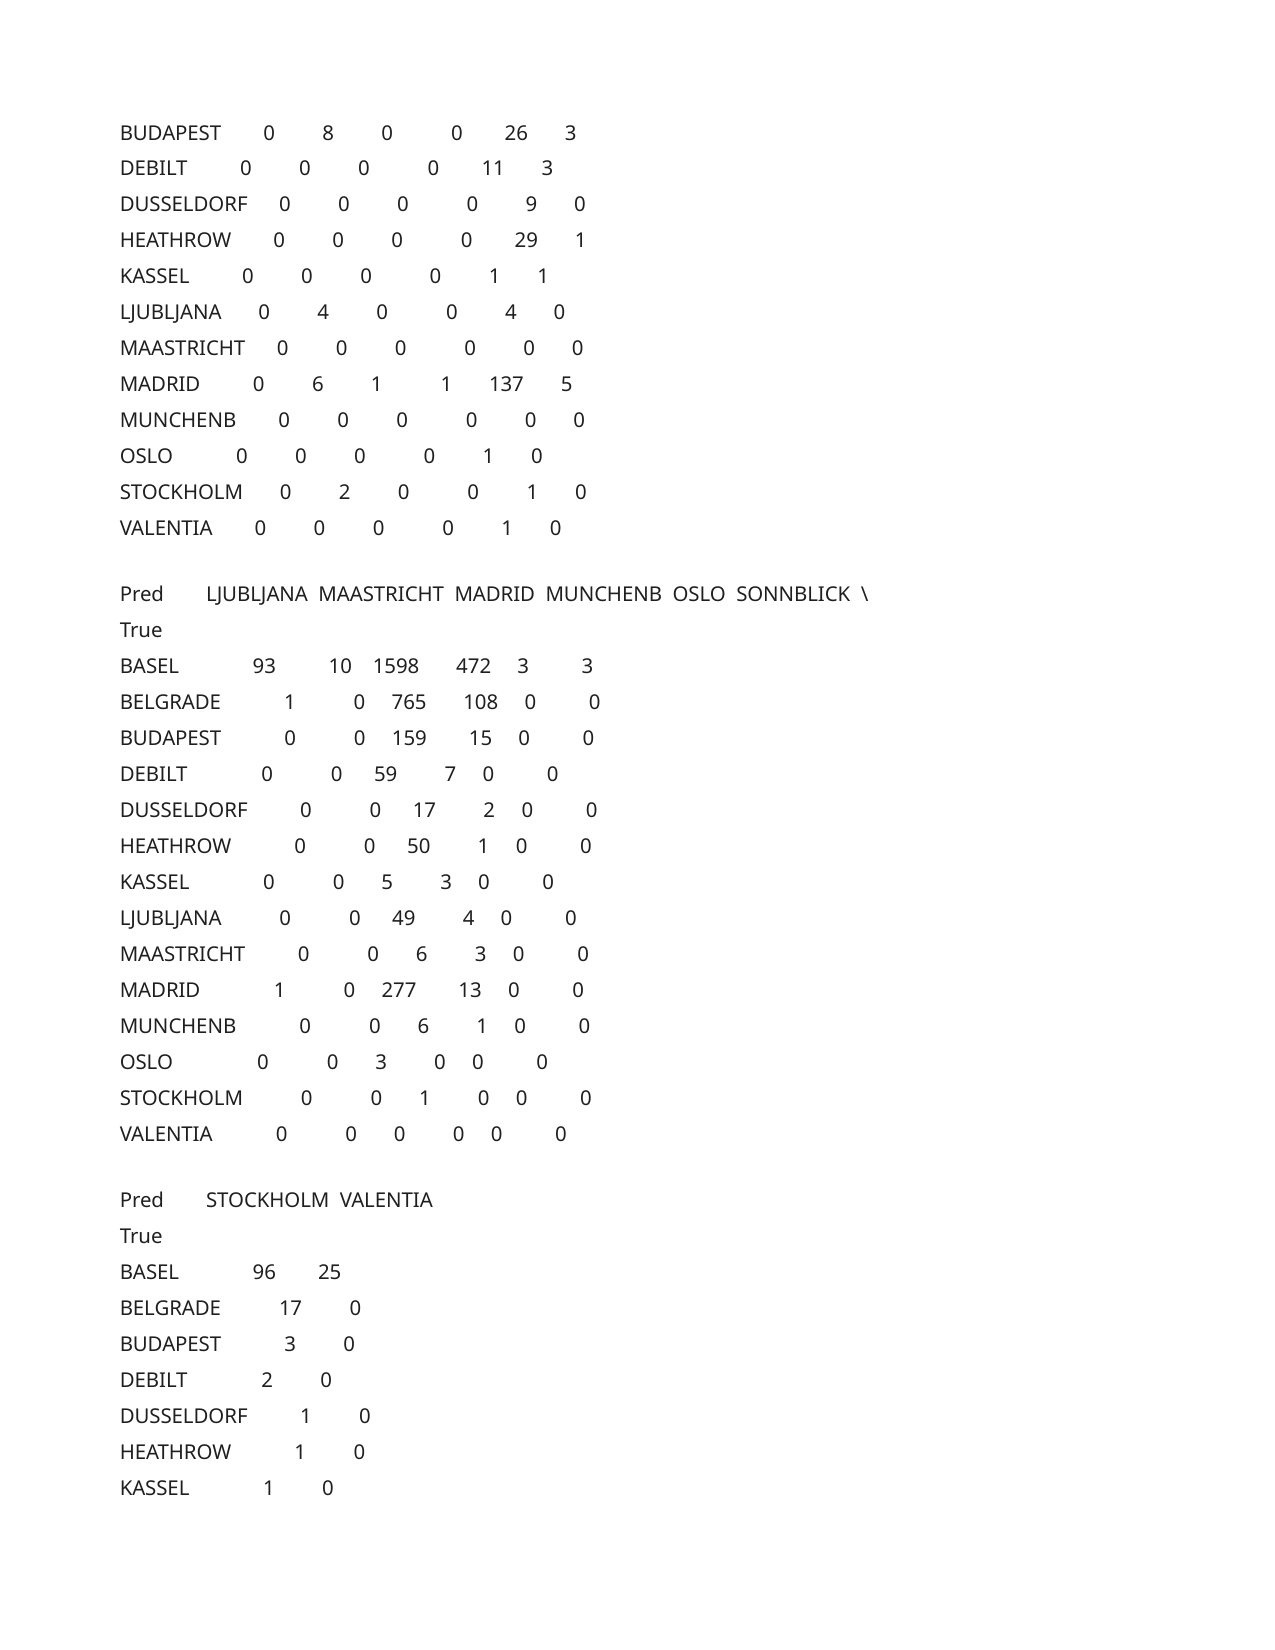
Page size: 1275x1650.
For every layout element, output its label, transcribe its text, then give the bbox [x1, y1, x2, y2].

text DUSSELDORF 0 0 0 0 9 0 [118, 190, 1157, 218]
text True [118, 616, 1157, 644]
text STOCKHOLM 0 0 1 0 0 0 [118, 1083, 1157, 1111]
text BELGRADE 17 0 [118, 1294, 1157, 1321]
text VALENTIA 0 0 0 0 0 0 [118, 1119, 1157, 1147]
text DEBILT 0 0 0 0 11 3 [118, 154, 1157, 182]
text BASEL 96 25 [118, 1258, 1157, 1285]
text OSLO 0 0 3 0 0 0 [118, 1047, 1157, 1075]
text VALENTIA 0 0 0 0 1 0 [118, 513, 1157, 541]
text MAASTRICHT 0 0 0 0 0 0 [118, 334, 1157, 361]
text BELGRADE 1 0 765 108 0 0 [118, 688, 1157, 716]
text BUDAPEST 3 0 [118, 1329, 1157, 1357]
text KASSEL 1 0 [118, 1473, 1157, 1501]
text HEATHROW 0 0 0 0 29 1 [118, 226, 1157, 254]
text Pred LJUBLJANA MAASTRICHT MADRID MUNCHENB OSLO SONNBLICK \ [118, 580, 1157, 608]
text MADRID 1 0 277 13 0 0 [118, 975, 1157, 1003]
text DEBILT 0 0 59 7 0 0 [118, 760, 1157, 787]
text KASSEL 0 0 0 0 1 1 [118, 262, 1157, 289]
text MADRID 0 6 1 1 137 5 [118, 370, 1157, 397]
text MUNCHENB 0 0 6 1 0 0 [118, 1011, 1157, 1039]
text HEATHROW 0 0 50 1 0 0 [118, 832, 1157, 859]
text LJUBLJANA 0 0 49 4 0 0 [118, 903, 1157, 931]
text STOCKHOLM 0 2 0 0 1 0 [118, 477, 1157, 505]
text DEBILT 2 0 [118, 1366, 1157, 1393]
text OSLO 0 0 0 0 1 0 [118, 442, 1157, 469]
text True [118, 1222, 1157, 1249]
text BUDAPEST 0 0 159 15 0 0 [118, 724, 1157, 752]
text HEATHROW 1 0 [118, 1437, 1157, 1465]
text MAASTRICHT 0 0 6 3 0 0 [118, 939, 1157, 967]
text DUSSELDORF 0 0 17 2 0 0 [118, 796, 1157, 823]
text Pred STOCKHOLM VALENTIA [118, 1186, 1157, 1213]
text BUDAPEST 0 8 0 0 26 3 [118, 118, 1157, 146]
text KASSEL 0 0 5 3 0 0 [118, 868, 1157, 895]
text BASEL 93 10 1598 472 3 3 [118, 652, 1157, 680]
text DUSSELDORF 1 0 [118, 1401, 1157, 1429]
text MUNCHENB 0 0 0 0 0 0 [118, 406, 1157, 433]
text LJUBLJANA 0 4 0 0 4 0 [118, 298, 1157, 326]
